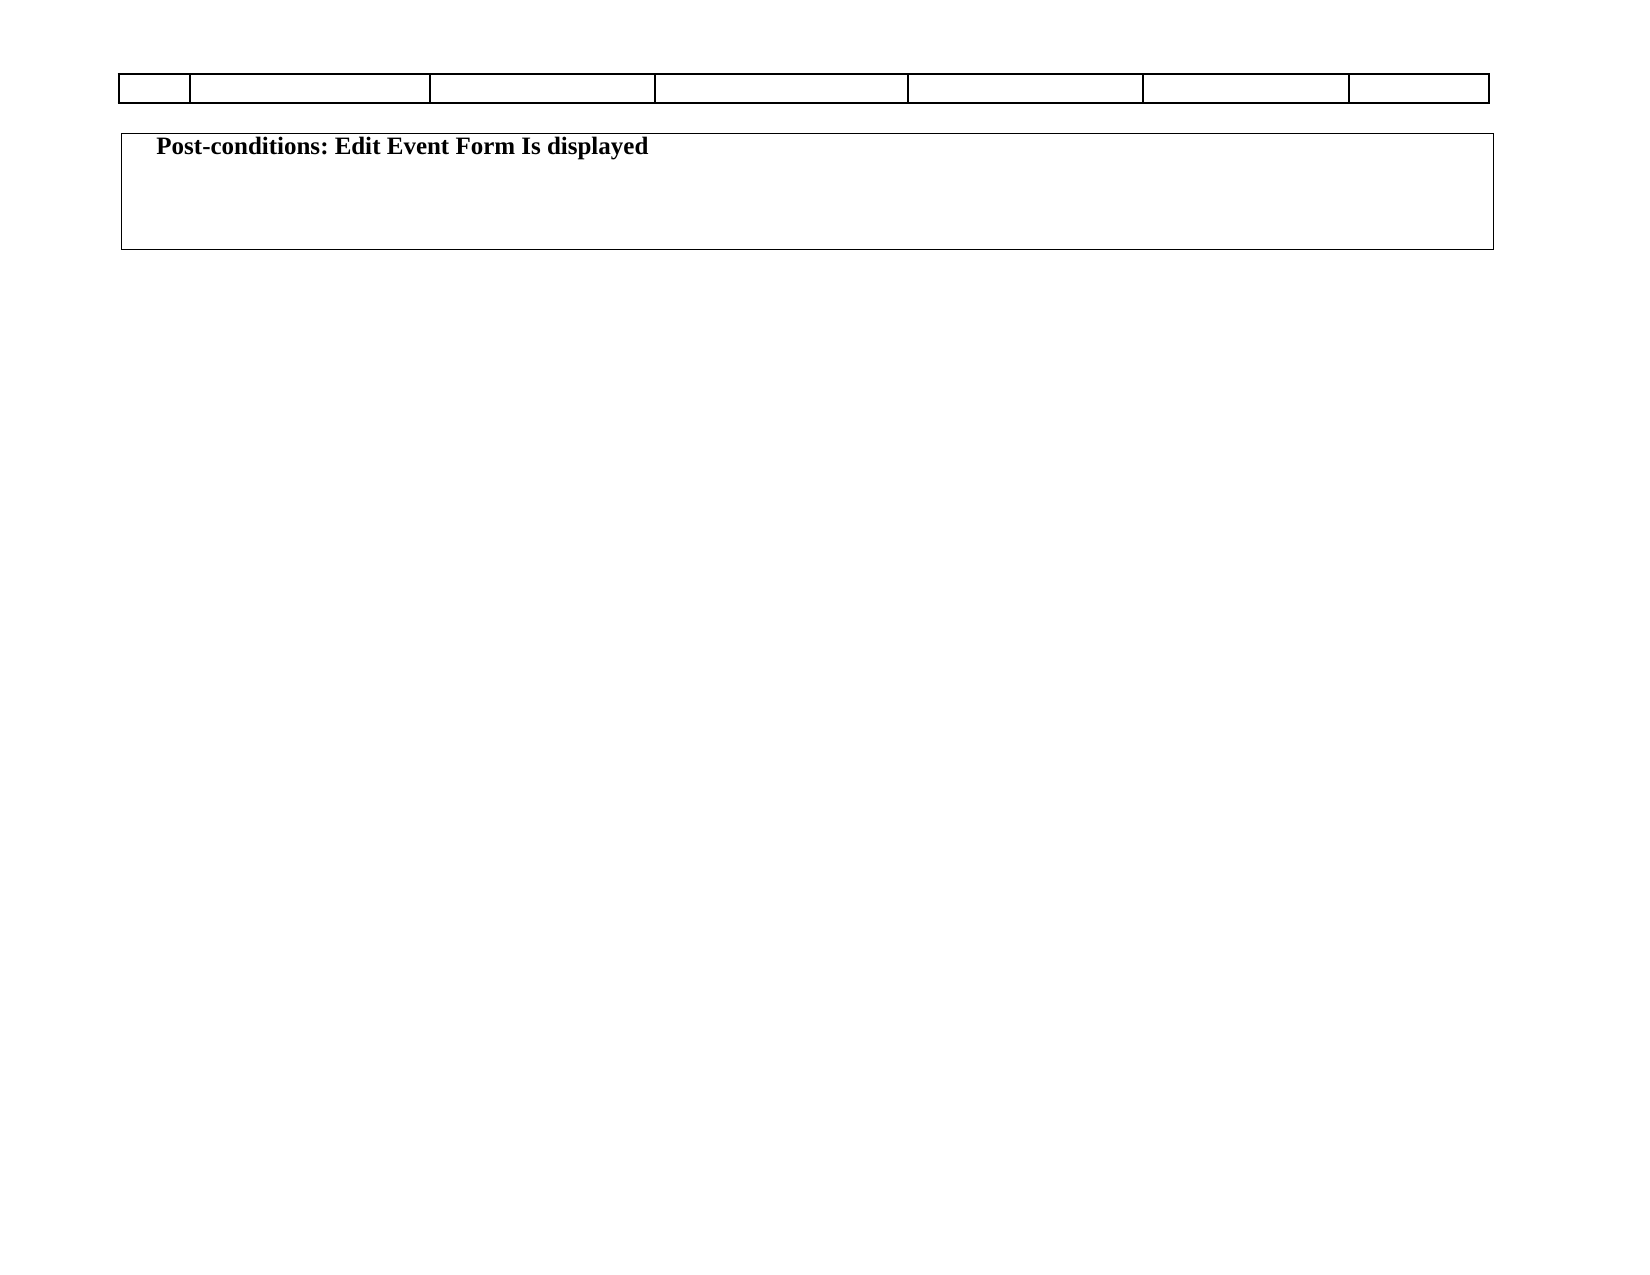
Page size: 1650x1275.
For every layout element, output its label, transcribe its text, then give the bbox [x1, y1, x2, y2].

table_cell [191, 75, 429, 102]
table_cell [1350, 75, 1488, 102]
table_cell [1144, 75, 1348, 102]
table_cell [656, 75, 907, 102]
table_cell [431, 75, 654, 102]
text Post-conditions: Edit Event Form Is displayed [156, 134, 1493, 160]
table_cell [120, 75, 189, 102]
table_cell [909, 75, 1142, 102]
